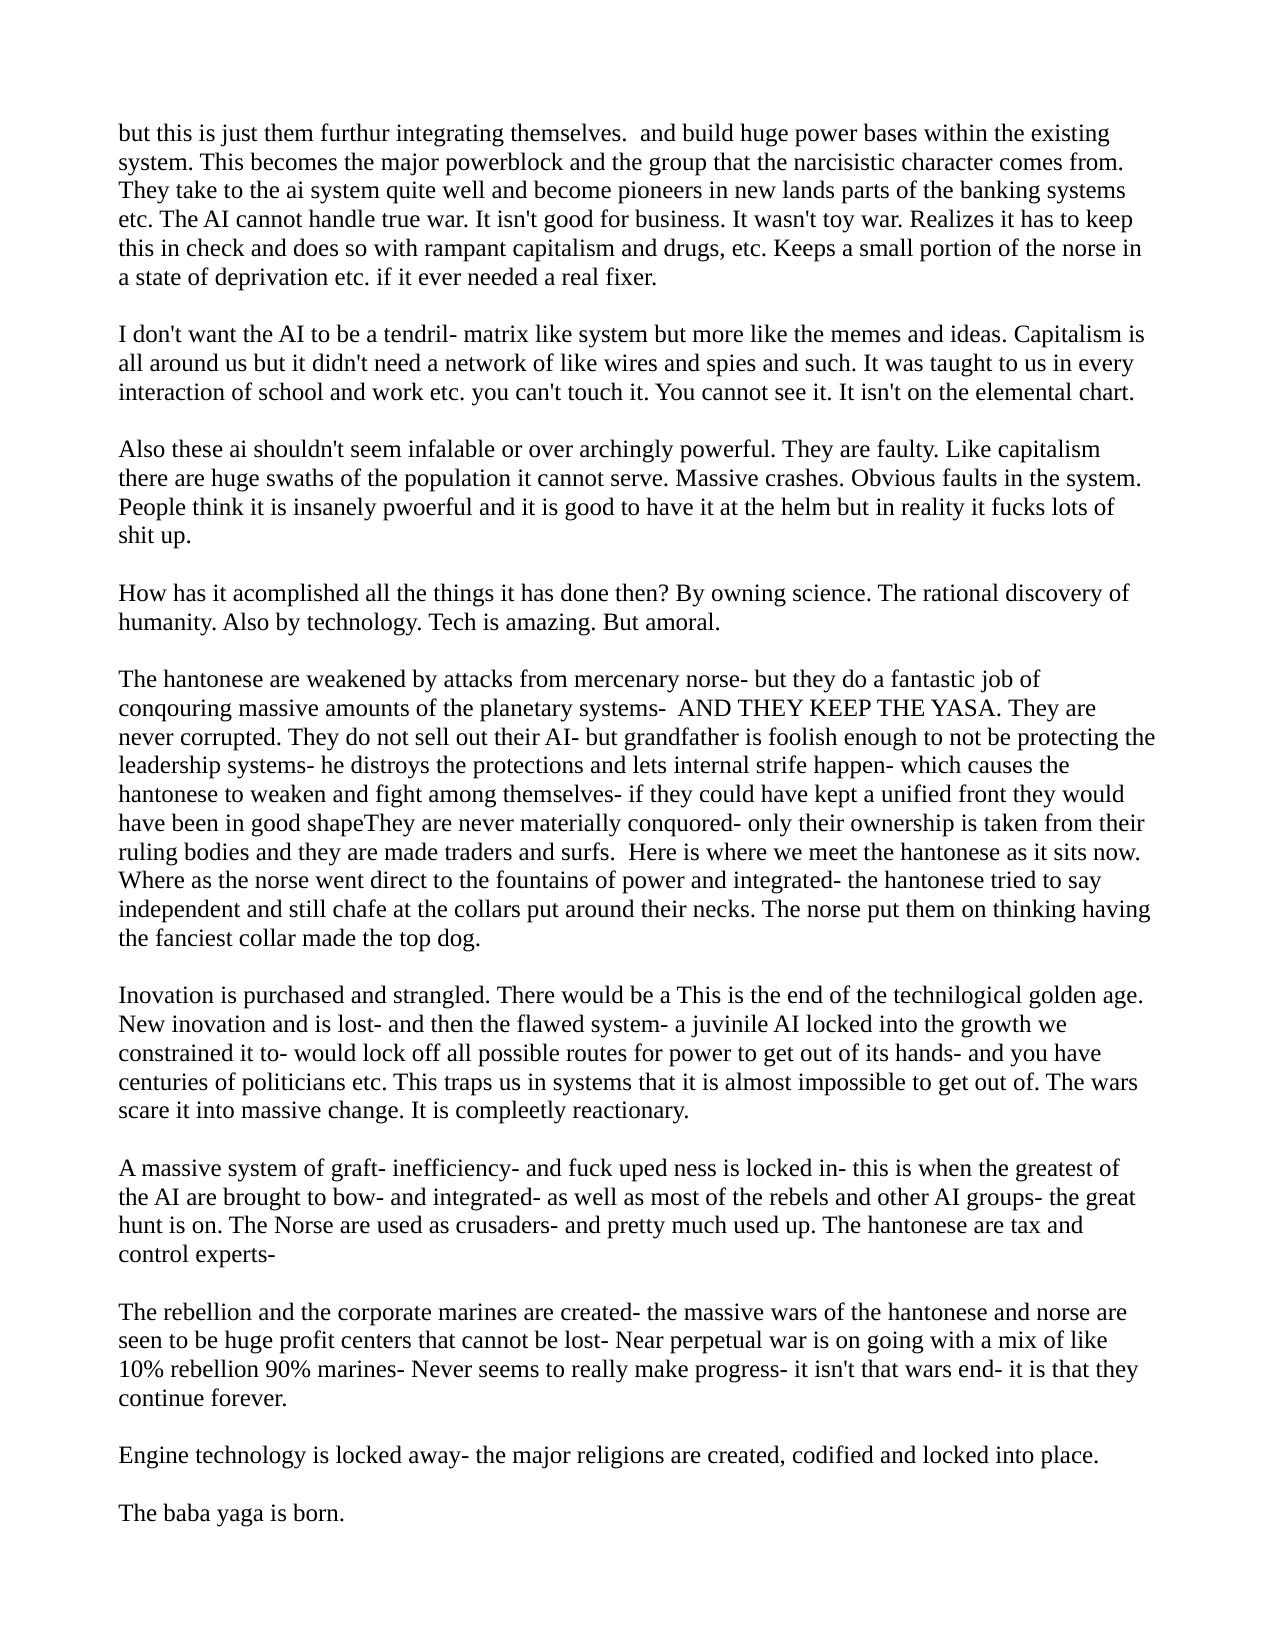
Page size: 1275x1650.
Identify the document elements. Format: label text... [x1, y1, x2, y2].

text but this is just them furthur integrating themselves. and build huge power bases within the existing system. This becomes the major powerblock and the group that the narcisistic character comes from. They take to the ai system quite well and become pioneers in new lands parts of the banking systems etc. The AI cannot handle true war. It isn't good for business. It wasn't toy war. Realizes it has to keep this in check and does so with rampant capitalism and drugs, etc. Keeps a small portion of the norse in a state of deprivation etc. if it ever needed a real fixer. I don't want the AI to be a tendril- matrix like system but more like the memes and ideas. Capitalism is all around us but it didn't need a network of like wires and spies and such. It was taught to us in every interaction of school and work etc. you can't touch it. You cannot see it. It isn't on the elemental chart. Also these ai shouldn't seem infalable or over archingly powerful. They are faulty. Like capitalism there are huge swaths of the population it cannot serve. Massive crashes. Obvious faults in the system. People think it is insanely pwoerful and it is good to have it at the helm but in reality it fucks lots of shit up. How has it acomplished all the things it has done then? By owning science. The rational discovery of humanity. Also by technology. Tech is amazing. But amoral. The hantonese are weakened by attacks from mercenary norse- but they do a fantastic job of conqouring massive amounts of the planetary systems- AND THEY KEEP THE YASA. They are never corrupted. They do not sell out their AI- but grandfather is foolish enough to not be protecting the leadership systems- he distroys the protections and lets internal strife happen- which causes the hantonese to weaken and fight among themselves- if they could have kept a unified front they would have been in good shapeThey are never materially conquored- only their ownership is taken from their ruling bodies and they are made traders and surfs. Here is where we meet the hantonese as it sits now. Where as the norse went direct to the fountains of power and integrated- the hantonese tried to say independent and still chafe at the collars put around their necks. The norse put them on thinking having the fanciest collar made the top dog. Inovation is purchased and strangled. There would be a This is the end of the technilogical golden age. New inovation and is lost- and then the flawed system- a juvinile AI locked into the growth we constrained it to- would lock off all possible routes for power to get out of its hands- and you have centuries of politicians etc. This traps us in systems that it is almost impossible to get out of. The wars scare it into massive change. It is compleetly reactionary. A massive system of graft- inefficiency- and fuck uped ness is locked in- this is when the greatest of the AI are brought to bow- and integrated- as well as most of the rebels and other AI groups- the great hunt is on. The Norse are used as crusaders- and pretty much used up. The hantonese are tax and control experts- The rebellion and the corporate marines are created- the massive wars of the hantonese and norse are seen to be huge profit centers that cannot be lost- Near perpetual war is on going with a mix of like 10% rebellion 90% marines- Never seems to really make progress- it isn't that wars end- it is that they continue forever. Engine technology is locked away- the major religions are created, codified and locked into place. The baba yaga is born. [118, 118, 1157, 1527]
